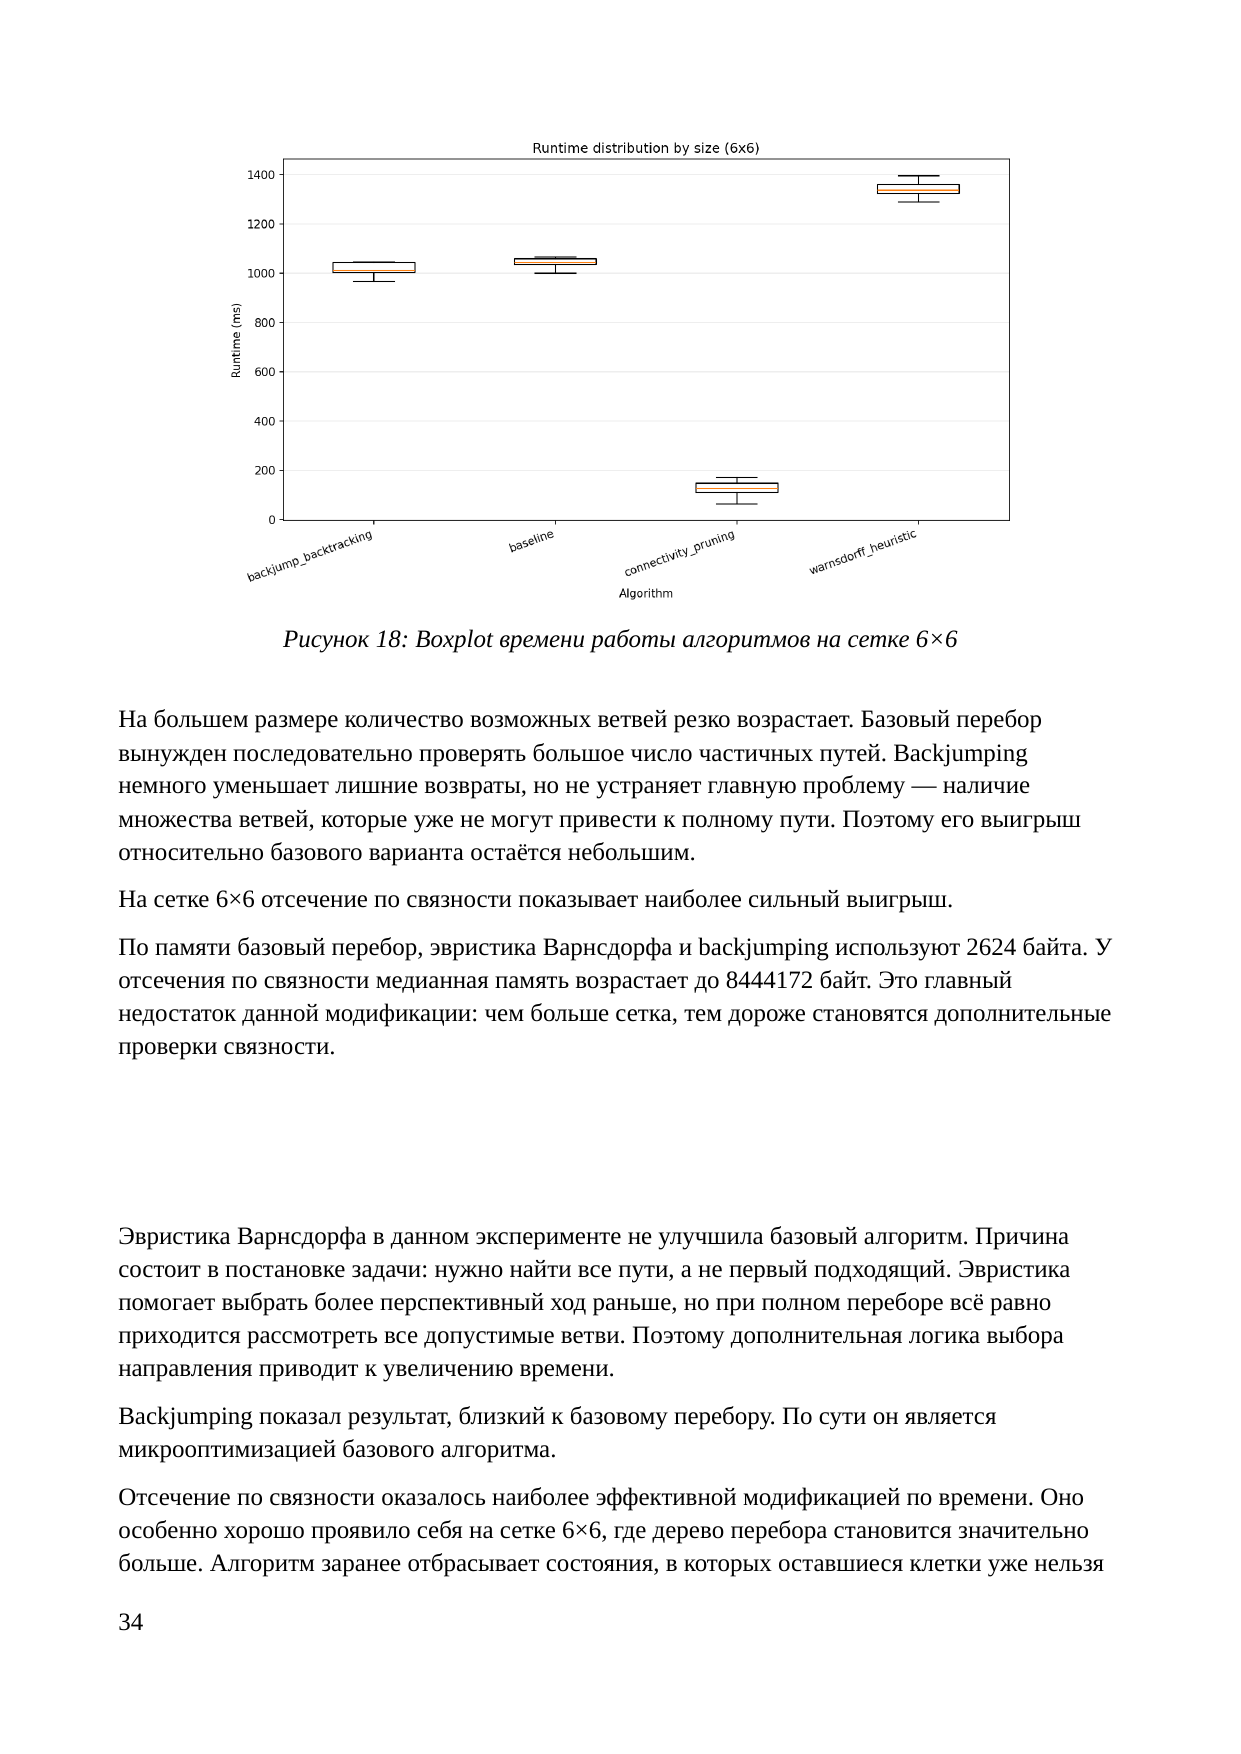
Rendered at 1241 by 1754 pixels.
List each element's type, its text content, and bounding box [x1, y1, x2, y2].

text Backjumping показал результат, близкий к базовому перебору. По сути он является микрооптимизацией базового алгоритма. [118, 1401, 1122, 1463]
text Эвристика Варнсдорфа в данном эксперименте не улучшила базовый алгоритм. Причина состоит в постановке задачи: нужно найти все пути, а не первый подходящий. Эвристика помогает выбрать более перспективный ход раньше, но при полном переборе всё равно приходится рассмотреть все допустимые ветви. Поэтому дополнительная логика выбора направления приводит к увеличению времени. [118, 1221, 1122, 1382]
text По памяти базовый перебор, эвристика Варнсдорфа и backjumping используют 2624 байта. У отсечения по связности медианная память возрастает до 8444172 байт. Это главный недостаток данной модификации: чем больше сетка, тем дороже становятся дополнительные проверки связности. [118, 932, 1122, 1060]
text Отсечение по связности оказалось наиболее эффективной модификацией по времени. Оно особенно хорошо проявило себя на сетке 6×6, где дерево перебора становится значительно больше. Алгоритм заранее отбрасывает состояния, в которых оставшиеся клетки уже нельзя [118, 1482, 1122, 1576]
text На большем размере количество возможных ветвей резко возрастает. Базовый перебор вынужден последовательно проверять большое число частичных путей. Backjumping немного уменьшает лишние возвраты, но не устраняет главную проблему — наличие множества ветвей, которые уже не могут привести к полному пути. Поэтому его выигрыш относительно базового варианта остаётся небольшим. [118, 704, 1122, 865]
text Рисунок 18: Boxplot времени работы алгоритмов на сетке 6×6 [219, 612, 1021, 653]
picture [219, 130, 1021, 612]
text На сетке 6×6 отсечение по связности показывает наиболее сильный выигрыш. [118, 884, 1122, 913]
